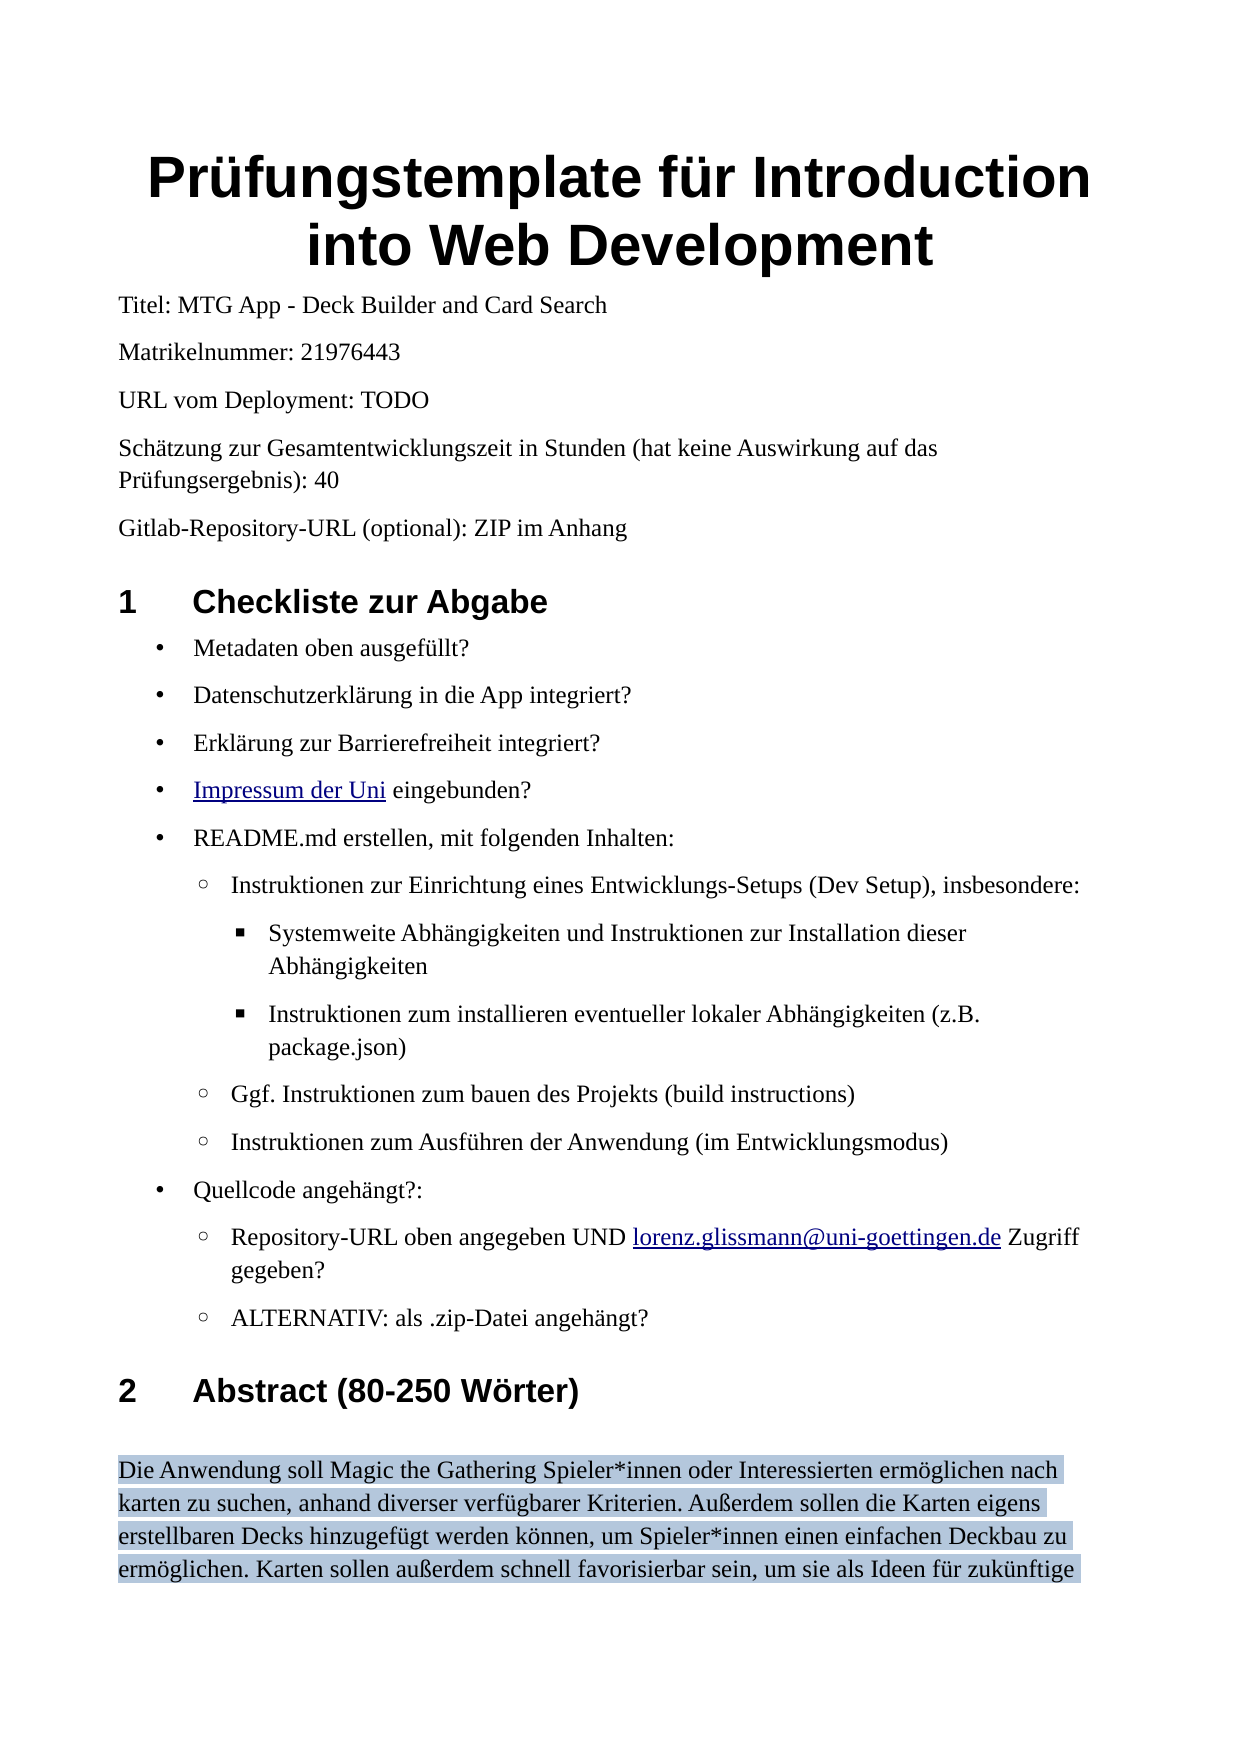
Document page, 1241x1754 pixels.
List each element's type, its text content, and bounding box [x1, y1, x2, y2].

list Metadaten oben ausgefüllt? [156, 633, 1122, 661]
text Titel: MTG App - Deck Builder and Card Search [118, 290, 1122, 318]
text Schätzung zur Gesamtentwicklungszeit in Stunden (hat keine Auswirkung auf das Prüfungsergebnis): 40 [118, 433, 1122, 494]
list Impressum der Uni eingebunden? [156, 775, 1122, 804]
list Erklärung zur Barrierefreiheit integriert? [156, 728, 1122, 757]
list Ggf. Instruktionen zum bauen des Projekts (build instructions) [193, 1079, 1122, 1108]
list Instruktionen zum Ausführen der Anwendung (im Entwicklungsmodus) [193, 1127, 1122, 1156]
list Quellcode angehängt?: [156, 1175, 1122, 1203]
text Matrikelnummer: 21976443 [118, 337, 1122, 366]
list Repository-URL oben angegeben UND lorenz.glissmann@uni-goettingen.de Zugriff gegeben? [193, 1222, 1122, 1284]
text Gitlab-Repository-URL (optional): ZIP im Anhang [118, 513, 1122, 542]
list Instruktionen zum installieren eventueller lokaler Abhängigkeiten (z.B. package.json) [231, 999, 1122, 1061]
list ALTERNATIV: als .zip-Datei angehängt? [193, 1303, 1122, 1332]
list Instruktionen zur Einrichtung eines Entwicklungs-Setups (Dev Setup), insbesondere: [193, 871, 1122, 899]
title Prüfungstemplate für Introduction into Web Development [118, 143, 1122, 277]
text URL vom Deployment: TODO [118, 385, 1122, 414]
subtitle Checkliste zur Abgabe [118, 582, 1122, 620]
list README.md erstellen, mit folgenden Inhalten: [156, 823, 1122, 852]
list Systemweite Abhängigkeiten und Instruktionen zur Installation dieser Abhängigkeiten [231, 918, 1122, 980]
text Die Anwendung soll Magic the Gathering Spieler*innen oder Interessierten ermöglichen nach karten zu suchen, anhand diverser verfügbarer Kriterien. Außerdem sollen die Karten eigens erstellbaren Decks hinzugefügt werden können, um Spieler*innen einen einfachen Deckbau zu ermöglichen. Karten sollen außerdem schnell favorisierbar sein, um sie als Ideen für zukünftige [118, 1422, 1122, 1583]
list Datenschutzerklärung in die App integriert? [156, 680, 1122, 709]
subtitle Abstract (80-250 Wörter) [118, 1371, 1122, 1410]
